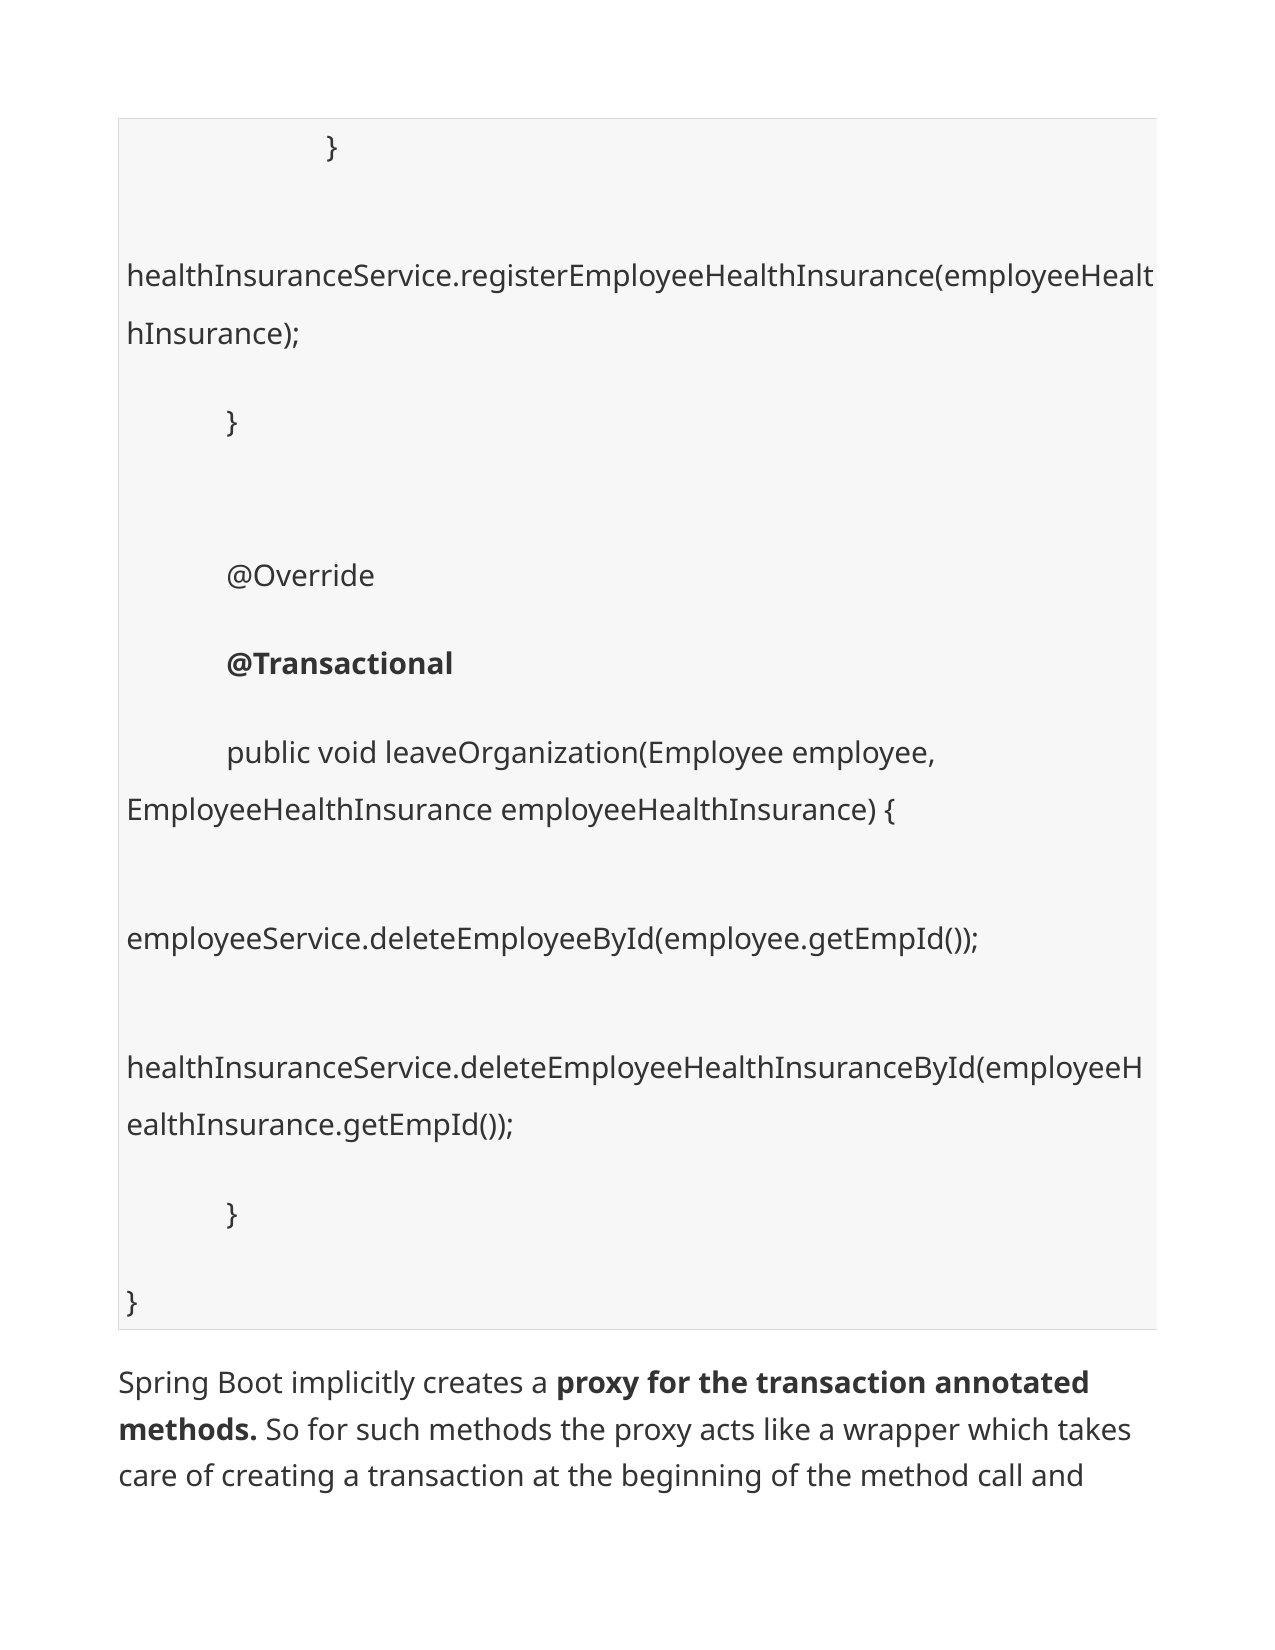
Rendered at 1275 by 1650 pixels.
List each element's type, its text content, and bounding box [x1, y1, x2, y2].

text @Override [119, 546, 1157, 595]
text Spring Boot implicitly creates a proxy for the transaction annotated methods. So for such methods the proxy acts like a wrapper which takes care of creating a transaction at the beginning of the method call and [118, 1362, 1157, 1495]
text } [119, 1273, 1157, 1329]
text } [119, 119, 1157, 166]
text employeeService.deleteEmployeeById(employee.getEmpId()); [119, 869, 1157, 958]
text healthInsuranceService.deleteEmployeeHealthInsuranceById(employeeHealthInsurance.getEmpId()); [119, 998, 1157, 1144]
text @Transactional [119, 635, 1157, 683]
text public void leaveOrganization(Employee employee, EmployeeHealthInsurance employeeHealthInsurance) { [119, 723, 1157, 829]
text } [119, 1185, 1157, 1233]
text healthInsuranceService.registerEmployeeHealthInsurance(employeeHealthInsurance); [119, 207, 1157, 353]
text } [119, 393, 1157, 441]
